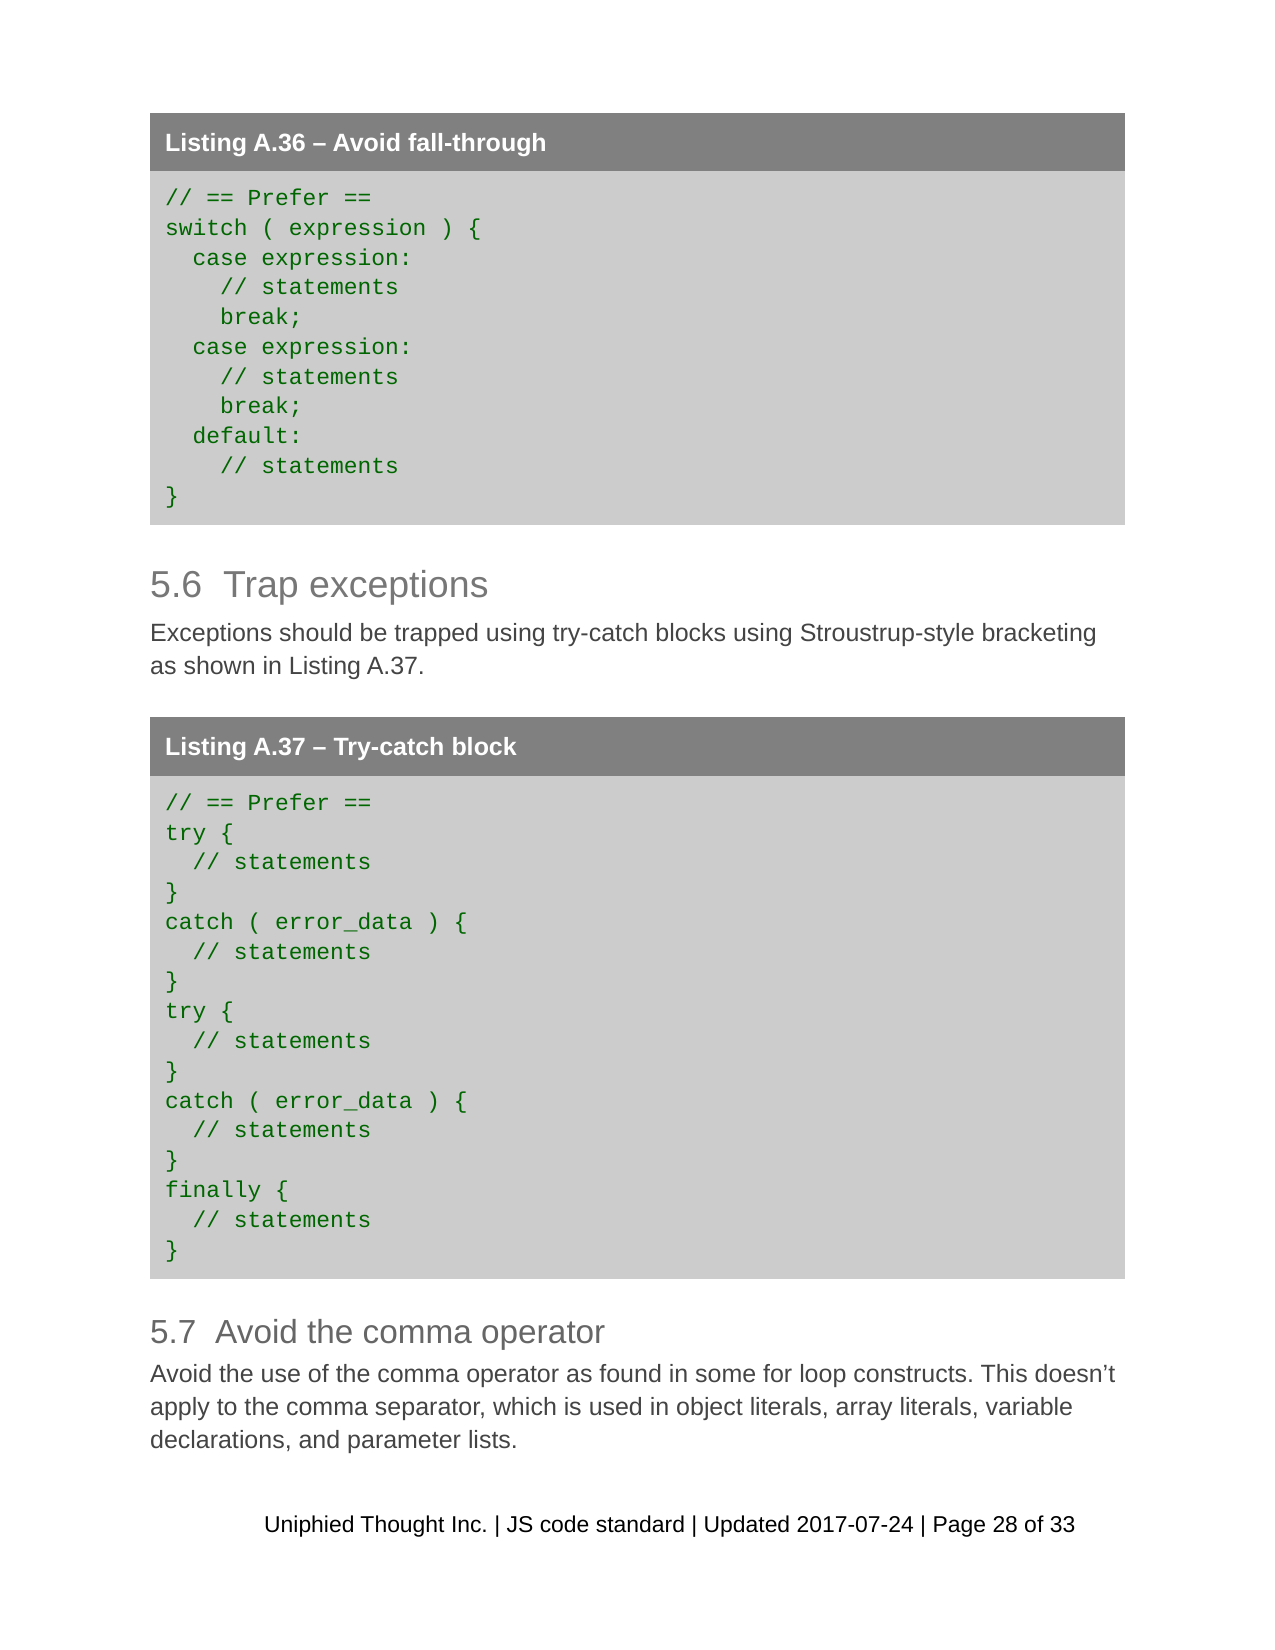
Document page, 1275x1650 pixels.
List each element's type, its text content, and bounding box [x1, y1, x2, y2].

subtitle Trap exceptions [150, 563, 1125, 606]
table_header Listing A.37 – Try-catch block [150, 717, 1125, 776]
table_header Listing A.36 – Avoid fall-through [150, 113, 1125, 171]
table_cell // == Prefer == switch ( expression ) { case expression: // statements break; case expression: // statements break; default: // statements } [150, 171, 1125, 525]
subtitle Avoid the comma operator [150, 1312, 1125, 1351]
table_cell // == Prefer == try { // statements } catch ( error_data ) { // statements } try { // statements } catch ( error_data ) { // statements } finally { // statements } [150, 776, 1125, 1279]
text Avoid the use of the comma operator as found in some for loop constructs. This doesn’t apply to the comma separator, which is used in object literals, array literals, variable declarations, and parameter lists. [150, 1359, 1125, 1454]
text Exceptions should be trapped using try-catch blocks using Stroustrup-style bracketing as shown in Listing A.37. [150, 618, 1125, 680]
